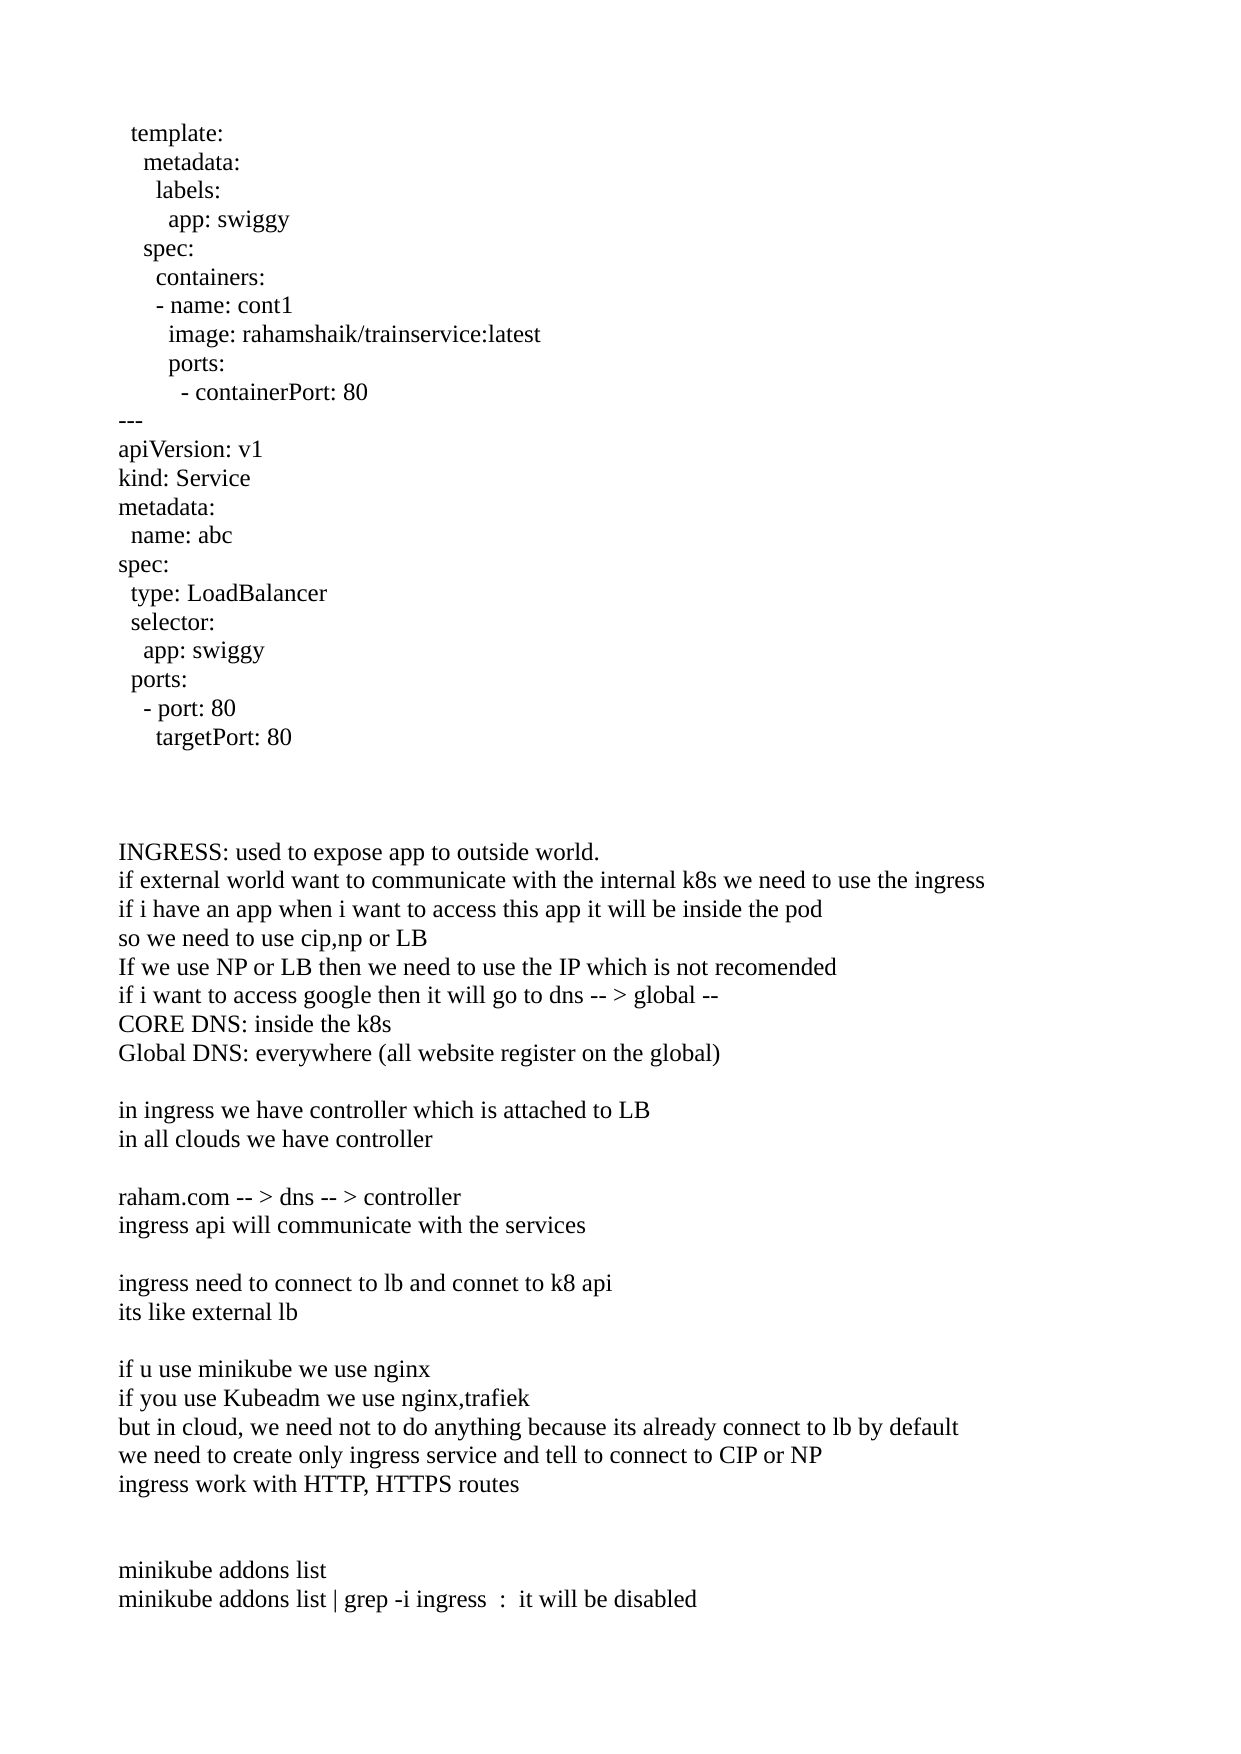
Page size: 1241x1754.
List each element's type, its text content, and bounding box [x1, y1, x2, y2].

text Global DNS: everywhere (all website register on the global) [118, 1038, 1122, 1067]
text if external world want to communicate with the internal k8s we need to use the ingress [118, 866, 1122, 894]
text INGRESS: used to expose app to outside world. [118, 837, 1122, 866]
text ingress need to connect to lb and connet to k8 api [118, 1268, 1122, 1297]
text in ingress we have controller which is attached to LB [118, 1096, 1122, 1124]
text - name: cont1 [118, 291, 1122, 319]
text ports: [118, 348, 1122, 377]
text but in cloud, we need not to do anything because its already connect to lb by default [118, 1412, 1122, 1441]
text minikube addons list [118, 1556, 1122, 1584]
text name: abc [118, 521, 1122, 549]
text containers: [118, 262, 1122, 291]
text --- [118, 406, 1122, 434]
text if i have an app when i want to access this app it will be inside the pod [118, 894, 1122, 923]
text - containerPort: 80 [118, 377, 1122, 406]
text its like external lb [118, 1297, 1122, 1326]
text raham.com -- > dns -- > controller [118, 1182, 1122, 1211]
text metadata: [118, 492, 1122, 521]
text if you use Kubeadm we use nginx,trafiek [118, 1383, 1122, 1412]
text spec: [118, 233, 1122, 262]
text we need to create only ingress service and tell to connect to CIP or NP [118, 1441, 1122, 1469]
text spec: [118, 549, 1122, 578]
text If we use NP or LB then we need to use the IP which is not recomended [118, 952, 1122, 981]
text ports: [118, 664, 1122, 693]
text if u use minikube we use nginx [118, 1354, 1122, 1383]
text template: [118, 118, 1122, 147]
text image: rahamshaik/trainservice:latest [118, 319, 1122, 348]
text - port: 80 [118, 693, 1122, 722]
text if i want to access google then it will go to dns -- > global -- [118, 981, 1122, 1009]
text type: LoadBalancer [118, 578, 1122, 607]
text apiVersion: v1 [118, 434, 1122, 463]
text kind: Service [118, 463, 1122, 492]
text selector: [118, 607, 1122, 636]
text so we need to use cip,np or LB [118, 923, 1122, 952]
text metadata: [118, 147, 1122, 176]
text ingress work with HTTP, HTTPS routes [118, 1469, 1122, 1498]
text minikube addons list | grep -i ingress : it will be disabled [118, 1584, 1122, 1613]
text targetPort: 80 [118, 722, 1122, 751]
text app: swiggy [118, 204, 1122, 233]
text app: swiggy [118, 636, 1122, 664]
text CORE DNS: inside the k8s [118, 1009, 1122, 1038]
text labels: [118, 176, 1122, 204]
text ingress api will communicate with the services [118, 1211, 1122, 1239]
text in all clouds we have controller [118, 1124, 1122, 1153]
